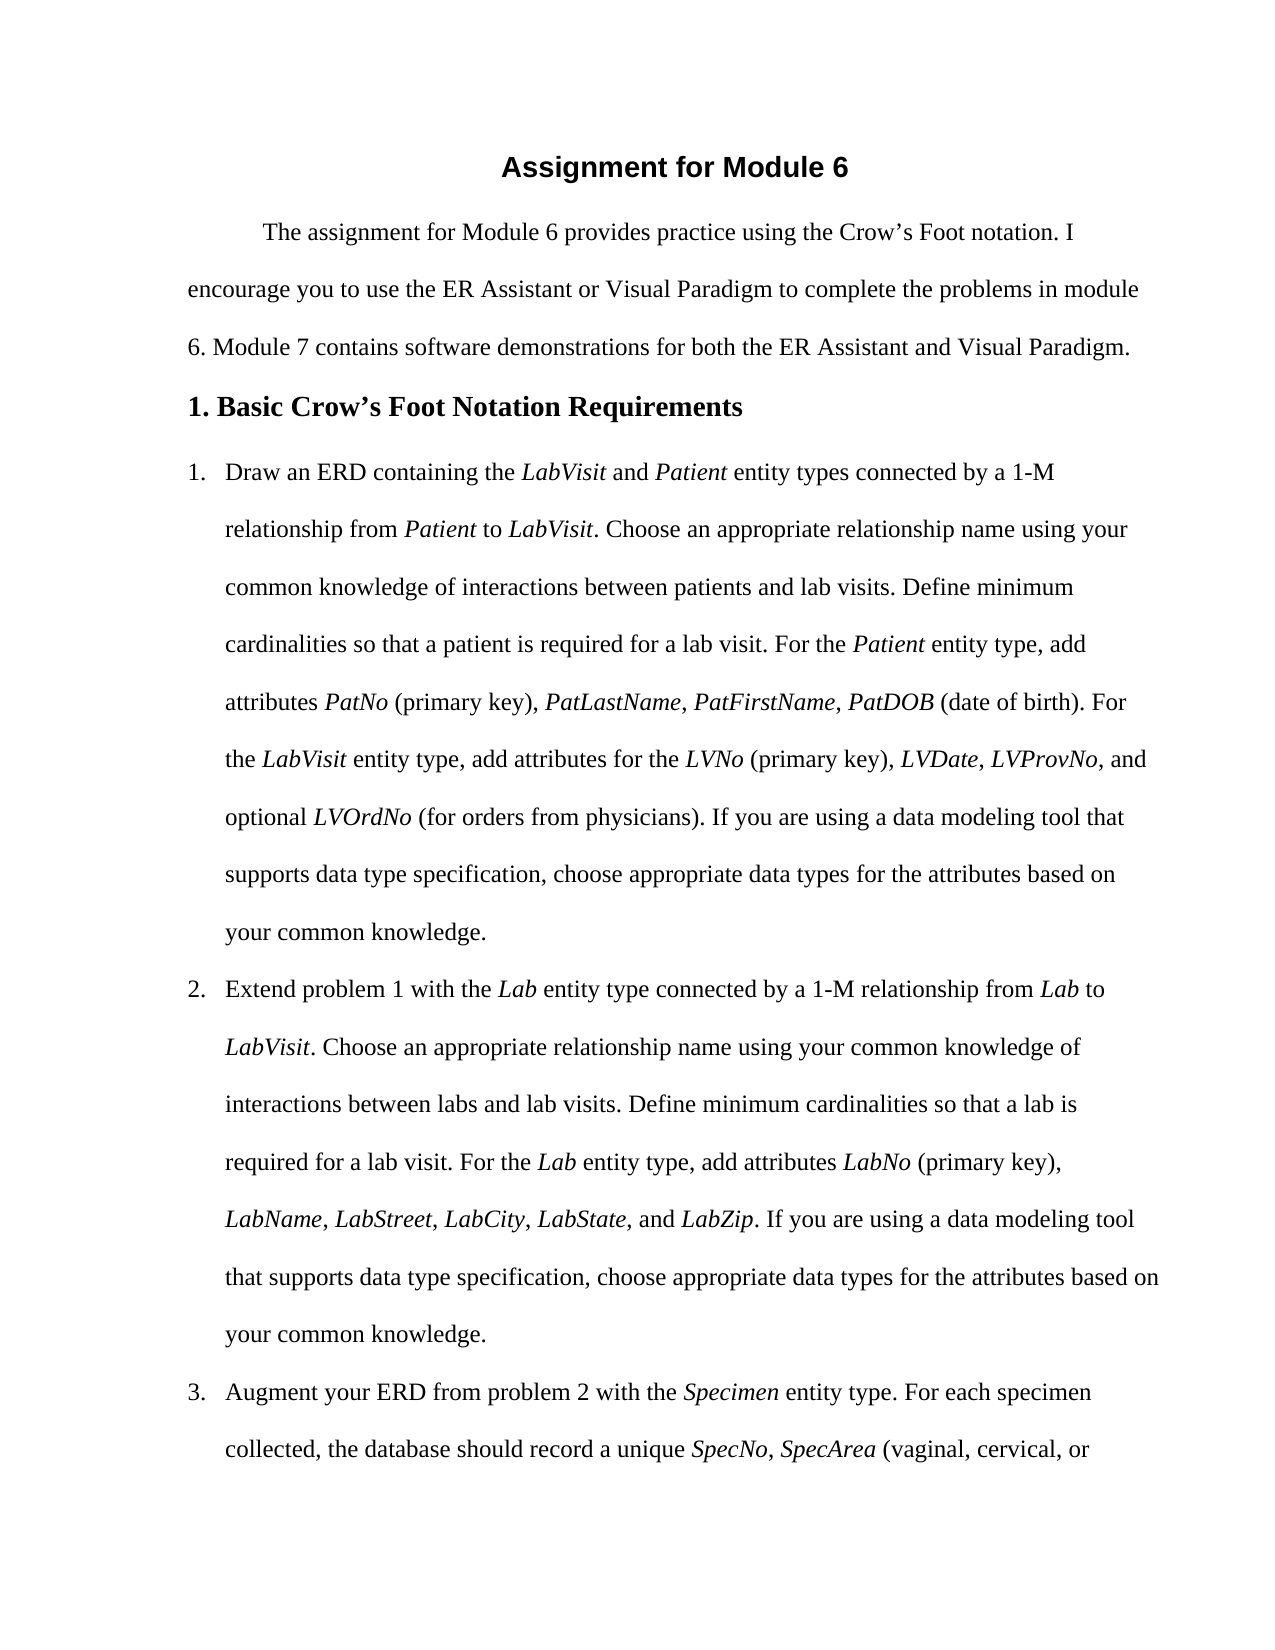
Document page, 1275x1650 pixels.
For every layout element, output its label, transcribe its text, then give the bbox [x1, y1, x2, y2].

text 1. Basic Crow’s Foot Notation Requirements [187, 389, 1162, 423]
list Extend problem 1 with the Lab entity type connected by a 1-M relationship from Lab to LabVisit. Choose an appropriate relationship name using your common knowledge of interactions between labs and lab visits. Define minimum cardinalities so that a lab is required for a lab visit. For the Lab entity type, add attributes LabNo (primary key), LabName, LabStreet, LabCity, LabState, and LabZip. If you are using a data modeling tool that supports data type specification, choose appropriate data types for the attributes based on your common knowledge. [187, 974, 1162, 1348]
text The assignment for Module 6 provides practice using the Crow’s Foot notation. I encourage you to use the ER Assistant or Visual Paradigm to complete the problems in module 6. Module 7 contains software demonstrations for both the ER Assistant and Visual Paradigm. [187, 217, 1162, 361]
subtitle Assignment for Module 6 [187, 150, 1162, 183]
list Augment your ERD from problem 2 with the Specimen entity type. For each specimen collected, the database should record a unique SpecNo, SpecArea (vaginal, cervical, or [187, 1377, 1162, 1463]
list Draw an ERD containing the LabVisit and Patient entity types connected by a 1-M relationship from Patient to LabVisit. Choose an appropriate relationship name using your common knowledge of interactions between patients and lab visits. Define minimum cardinalities so that a patient is required for a lab visit. For the Patient entity type, add attributes PatNo (primary key), PatLastName, PatFirstName, PatDOB (date of birth). For the LabVisit entity type, add attributes for the LVNo (primary key), LVDate, LVProvNo, and optional LVOrdNo (for orders from physicians). If you are using a data modeling tool that supports data type specification, choose appropriate data types for the attributes based on your common knowledge. [187, 457, 1162, 945]
